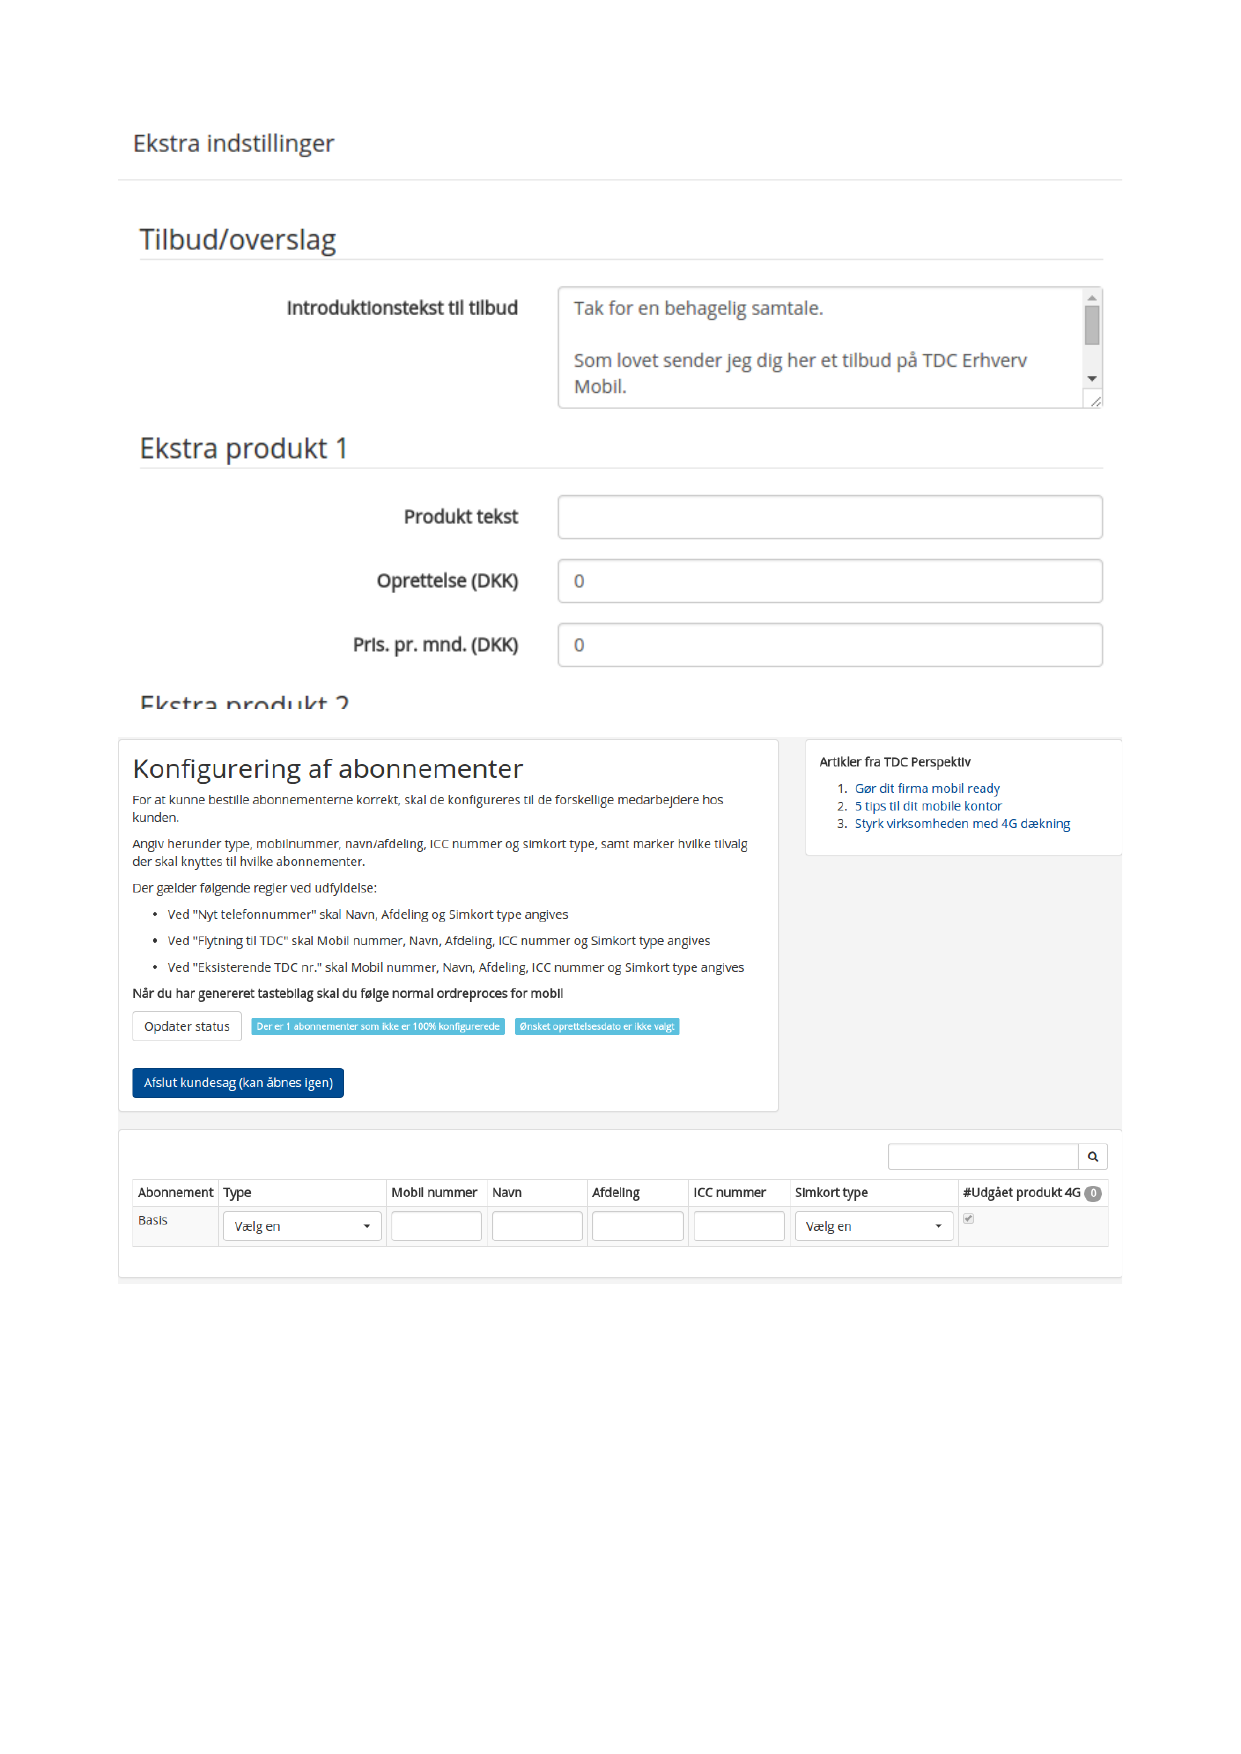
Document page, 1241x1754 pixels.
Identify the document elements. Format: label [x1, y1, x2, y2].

picture [118, 737, 1123, 1284]
picture [118, 118, 1123, 709]
